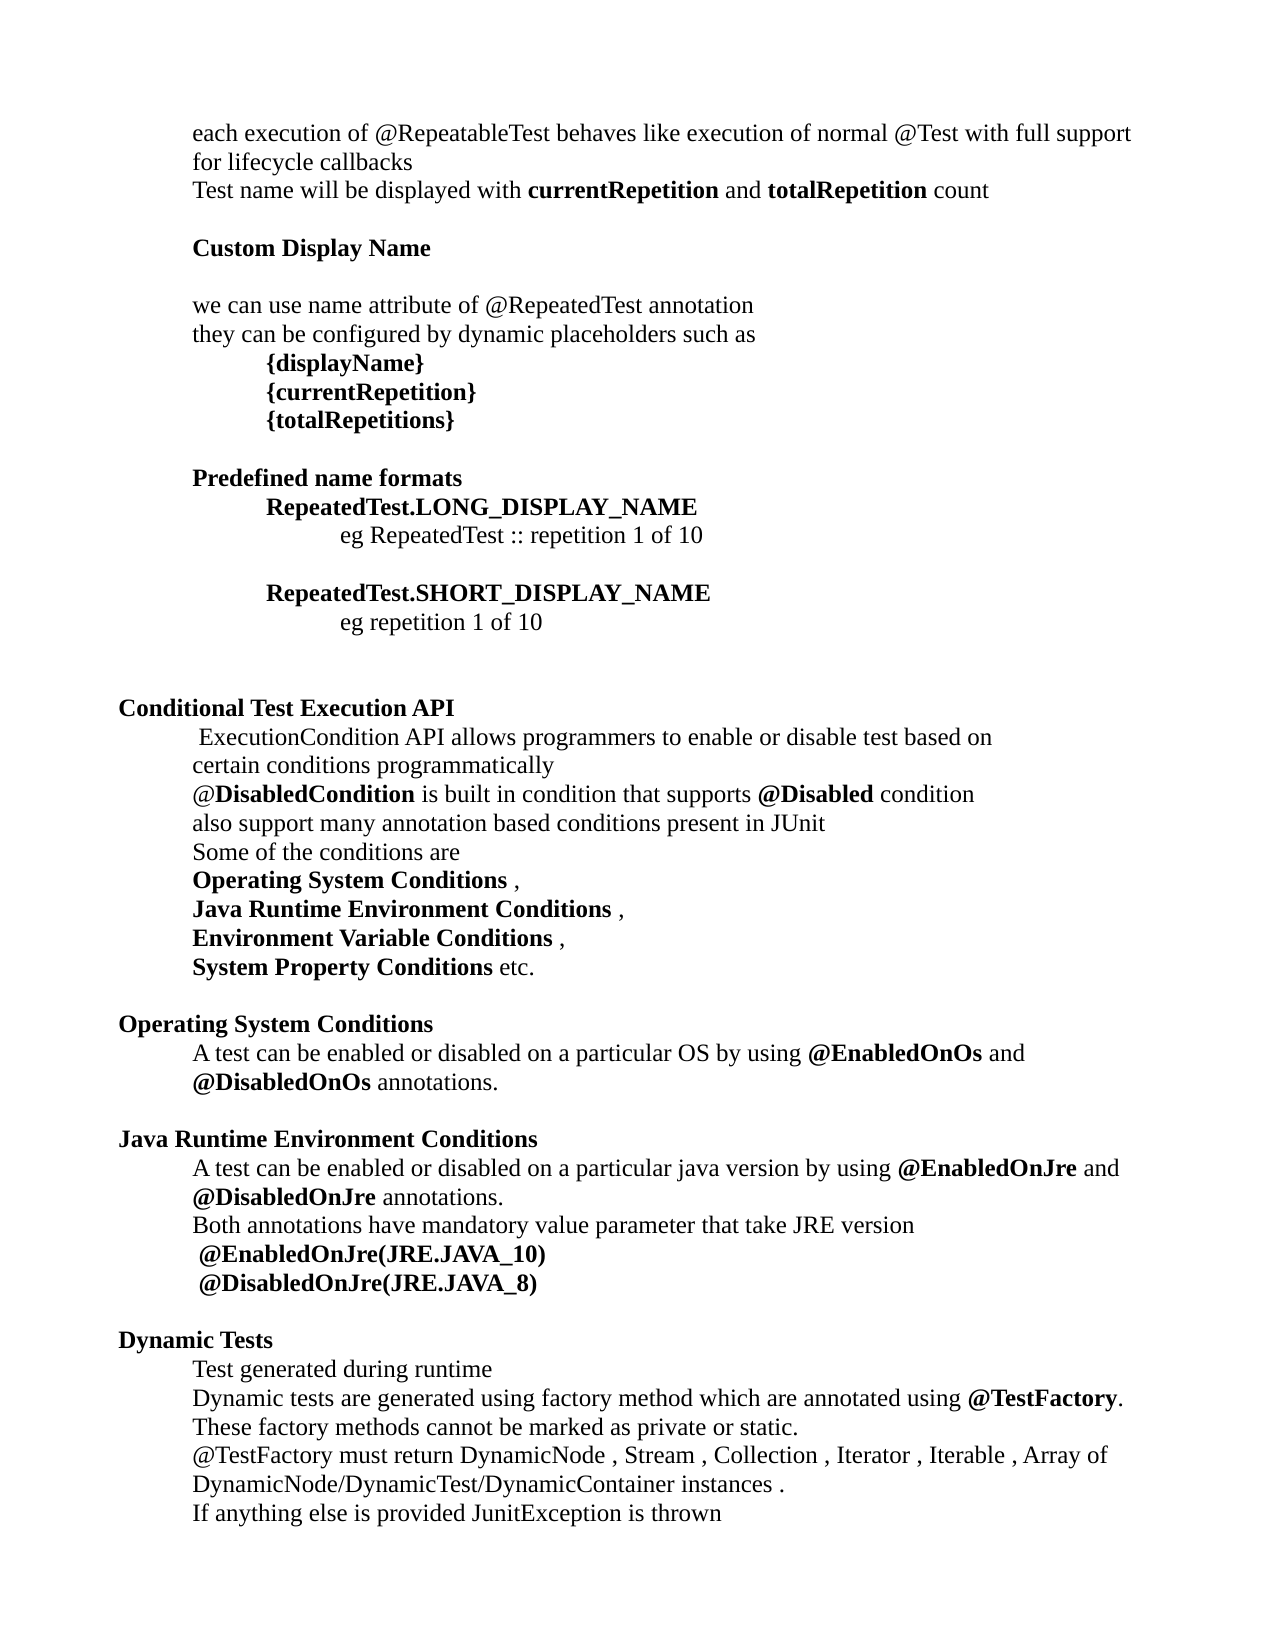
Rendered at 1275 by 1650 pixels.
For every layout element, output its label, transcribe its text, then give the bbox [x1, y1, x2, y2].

text RepeatedTest.SHORT_DISPLAY_NAME [118, 578, 1157, 607]
text @DisabledCondition is built in condition that supports @Disabled condition [118, 779, 1157, 808]
text {currentRepetition} [118, 377, 1157, 406]
text Dynamic tests are generated using factory method which are annotated using @TestFactory. [118, 1383, 1157, 1412]
text Some of the conditions are [118, 837, 1157, 866]
text {displayName} [118, 348, 1157, 377]
text Test name will be displayed with currentRepetition and totalRepetition count [118, 176, 1157, 204]
text Java Runtime Environment Conditions , [118, 894, 1157, 923]
text eg repetition 1 of 10 [118, 607, 1157, 636]
text @TestFactory must return DynamicNode , Stream , Collection , Iterator , Iterable , Array of DynamicNode/DynamicTest/DynamicContainer instances . [118, 1441, 1157, 1498]
text Both annotations have mandatory value parameter that take JRE version [118, 1211, 1157, 1239]
text A test can be enabled or disabled on a particular java version by using @EnabledOnJre and @DisabledOnJre annotations. [118, 1153, 1157, 1211]
text @DisabledOnJre(JRE.JAVA_8) [118, 1268, 1157, 1297]
text Dynamic Tests [118, 1326, 1157, 1354]
text Operating System Conditions , [118, 866, 1157, 894]
text If anything else is provided JunitException is thrown [118, 1498, 1157, 1527]
text also support many annotation based conditions present in JUnit [118, 808, 1157, 837]
text A test can be enabled or disabled on a particular OS by using @EnabledOnOs and @DisabledOnOs annotations. [118, 1038, 1157, 1096]
text Custom Display Name [118, 233, 1157, 262]
text Predefined name formats [118, 463, 1157, 492]
text we can use name attribute of @RepeatedTest annotation [118, 291, 1157, 319]
text System Property Conditions etc. [118, 952, 1157, 981]
text @EnabledOnJre(JRE.JAVA_10) [118, 1239, 1157, 1268]
text they can be configured by dynamic placeholders such as [118, 319, 1157, 348]
text Operating System Conditions [118, 1009, 1157, 1038]
text {totalRepetitions} [118, 406, 1157, 434]
text each execution of @RepeatableTest behaves like execution of normal @Test with full support for lifecycle callbacks [118, 118, 1157, 176]
text Java Runtime Environment Conditions [118, 1124, 1157, 1153]
text RepeatedTest.LONG_DISPLAY_NAME [118, 492, 1157, 521]
text Conditional Test Execution API [118, 693, 1157, 722]
text eg RepeatedTest :: repetition 1 of 10 [118, 521, 1157, 549]
text These factory methods cannot be marked as private or static. [118, 1412, 1157, 1441]
text ExecutionCondition API allows programmers to enable or disable test based on certain conditions programmatically [118, 722, 1157, 779]
text Environment Variable Conditions , [118, 923, 1157, 952]
text Test generated during runtime [118, 1354, 1157, 1383]
